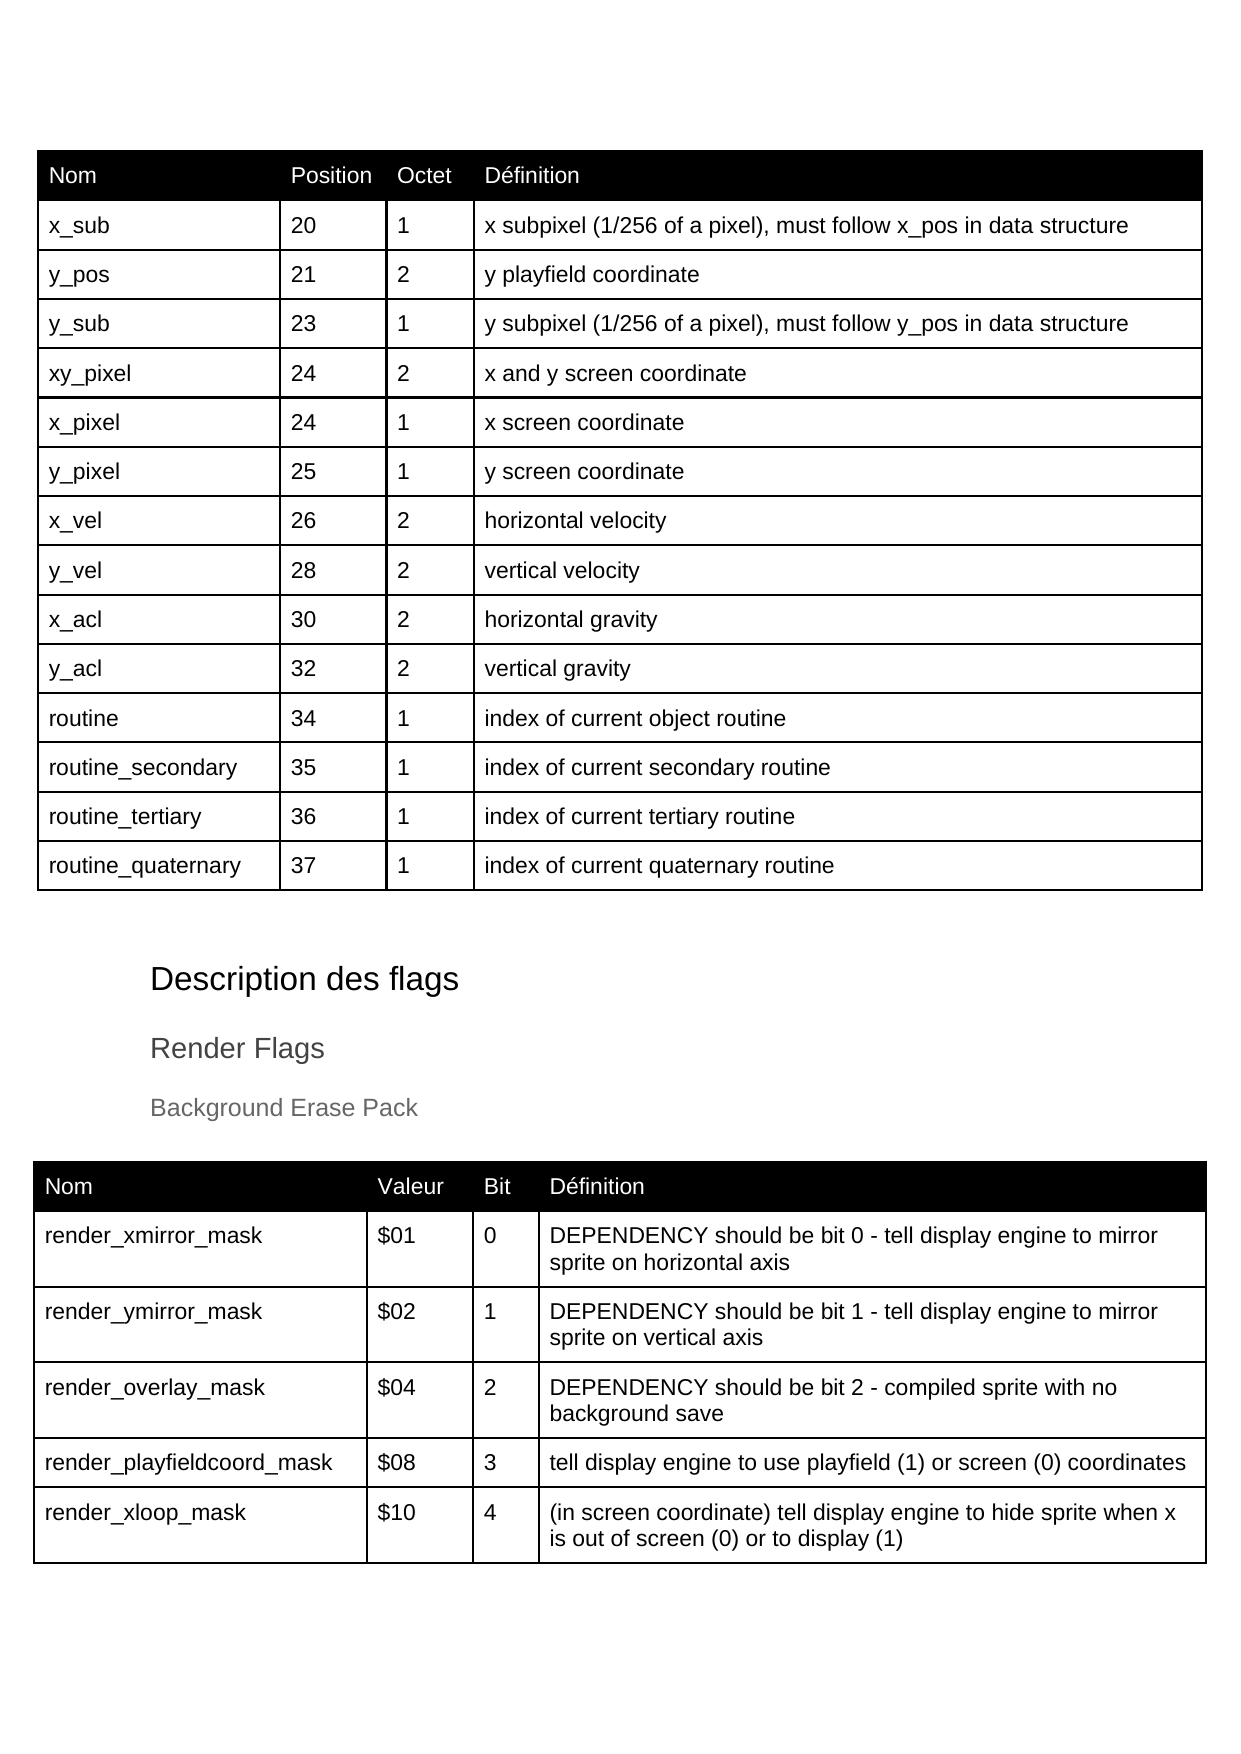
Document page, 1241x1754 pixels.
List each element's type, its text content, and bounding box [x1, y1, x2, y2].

table_cell 26 [281, 497, 385, 544]
table_cell 2 [388, 546, 473, 593]
table_cell 1 [388, 694, 473, 741]
table_cell 2 [388, 596, 473, 643]
table_cell index of current tertiary routine [475, 793, 1201, 840]
table_cell 28 [281, 546, 385, 593]
table_cell x_acl [39, 596, 279, 643]
table_cell tell display engine to use playfield (1) or screen (0) coordinates [540, 1439, 1205, 1486]
table_cell routine_quaternary [39, 842, 279, 889]
table_cell x_sub [39, 201, 279, 248]
table_cell 2 [388, 251, 473, 298]
table_cell x_pixel [39, 399, 279, 446]
table_header Définition [475, 152, 1201, 199]
table_cell 2 [388, 497, 473, 544]
table_cell x screen coordinate [475, 399, 1201, 446]
table_cell (in screen coordinate) tell display engine to hide sprite when x is out of screen (0) or to display (1) [540, 1488, 1205, 1562]
table_cell render_xloop_mask [35, 1488, 366, 1562]
table_cell $04 [368, 1363, 472, 1437]
table_cell vertical gravity [475, 645, 1201, 692]
table_cell 3 [474, 1439, 538, 1486]
table_cell 1 [388, 201, 473, 248]
table_cell $01 [368, 1212, 472, 1286]
table_cell 1 [388, 842, 473, 889]
table_cell 35 [281, 743, 385, 791]
table_cell render_ymirror_mask [35, 1288, 366, 1361]
table_cell DEPENDENCY should be bit 0 - tell display engine to mirror sprite on horizontal axis [540, 1212, 1205, 1286]
table_cell y_vel [39, 546, 279, 593]
table_header Octet [388, 152, 473, 199]
table_cell render_playfieldcoord_mask [35, 1439, 366, 1486]
table_cell 23 [281, 300, 385, 347]
table_cell routine_tertiary [39, 793, 279, 840]
table_cell 1 [388, 448, 473, 495]
table_cell 24 [281, 399, 385, 446]
table_cell 2 [388, 645, 473, 692]
table_cell $08 [368, 1439, 472, 1486]
subtitle Description des flags [150, 959, 1090, 997]
table_cell 2 [388, 349, 473, 396]
table_cell y_sub [39, 300, 279, 347]
table_header Valeur [368, 1163, 472, 1210]
table_cell render_overlay_mask [35, 1363, 366, 1437]
table_cell 1 [388, 743, 473, 791]
table_cell y screen coordinate [475, 448, 1201, 495]
table_cell 4 [474, 1488, 538, 1562]
table_cell 25 [281, 448, 385, 495]
table_header Bit [474, 1163, 538, 1210]
table_cell 24 [281, 349, 385, 396]
table_cell horizontal velocity [475, 497, 1201, 544]
table_cell 21 [281, 251, 385, 298]
table_cell x subpixel (1/256 of a pixel), must follow x_pos in data structure [475, 201, 1201, 248]
subtitle Render Flags [150, 1031, 1090, 1064]
table_cell x_vel [39, 497, 279, 544]
table_cell 37 [281, 842, 385, 889]
table_cell 1 [388, 399, 473, 446]
table_cell routine [39, 694, 279, 741]
table_cell 0 [474, 1212, 538, 1286]
table_cell x and y screen coordinate [475, 349, 1201, 396]
table_cell 20 [281, 201, 385, 248]
table_cell y playfield coordinate [475, 251, 1201, 298]
table_cell DEPENDENCY should be bit 1 - tell display engine to mirror sprite on vertical axis [540, 1288, 1205, 1361]
table_cell index of current secondary routine [475, 743, 1201, 791]
table_cell $10 [368, 1488, 472, 1562]
table_cell 1 [474, 1288, 538, 1361]
table_cell index of current object routine [475, 694, 1201, 741]
table_cell y_acl [39, 645, 279, 692]
table_cell render_xmirror_mask [35, 1212, 366, 1286]
table_cell 30 [281, 596, 385, 643]
table_cell xy_pixel [39, 349, 279, 396]
table_cell 2 [474, 1363, 538, 1437]
table_cell DEPENDENCY should be bit 2 - compiled sprite with no background save [540, 1363, 1205, 1437]
table_cell index of current quaternary routine [475, 842, 1201, 889]
table_cell 1 [388, 793, 473, 840]
table_cell 34 [281, 694, 385, 741]
table_cell y_pos [39, 251, 279, 298]
table_cell horizontal gravity [475, 596, 1201, 643]
table_cell routine_secondary [39, 743, 279, 791]
table_header Position [281, 152, 385, 199]
subtitle Background Erase Pack [150, 1093, 1090, 1122]
table_cell y_pixel [39, 448, 279, 495]
table_cell y subpixel (1/256 of a pixel), must follow y_pos in data structure [475, 300, 1201, 347]
table_header Nom [39, 152, 279, 199]
table_cell 32 [281, 645, 385, 692]
table_cell vertical velocity [475, 546, 1201, 593]
table_header Définition [540, 1163, 1205, 1210]
table_cell $02 [368, 1288, 472, 1361]
table_header Nom [35, 1163, 366, 1210]
table_cell 36 [281, 793, 385, 840]
table_cell 1 [388, 300, 473, 347]
